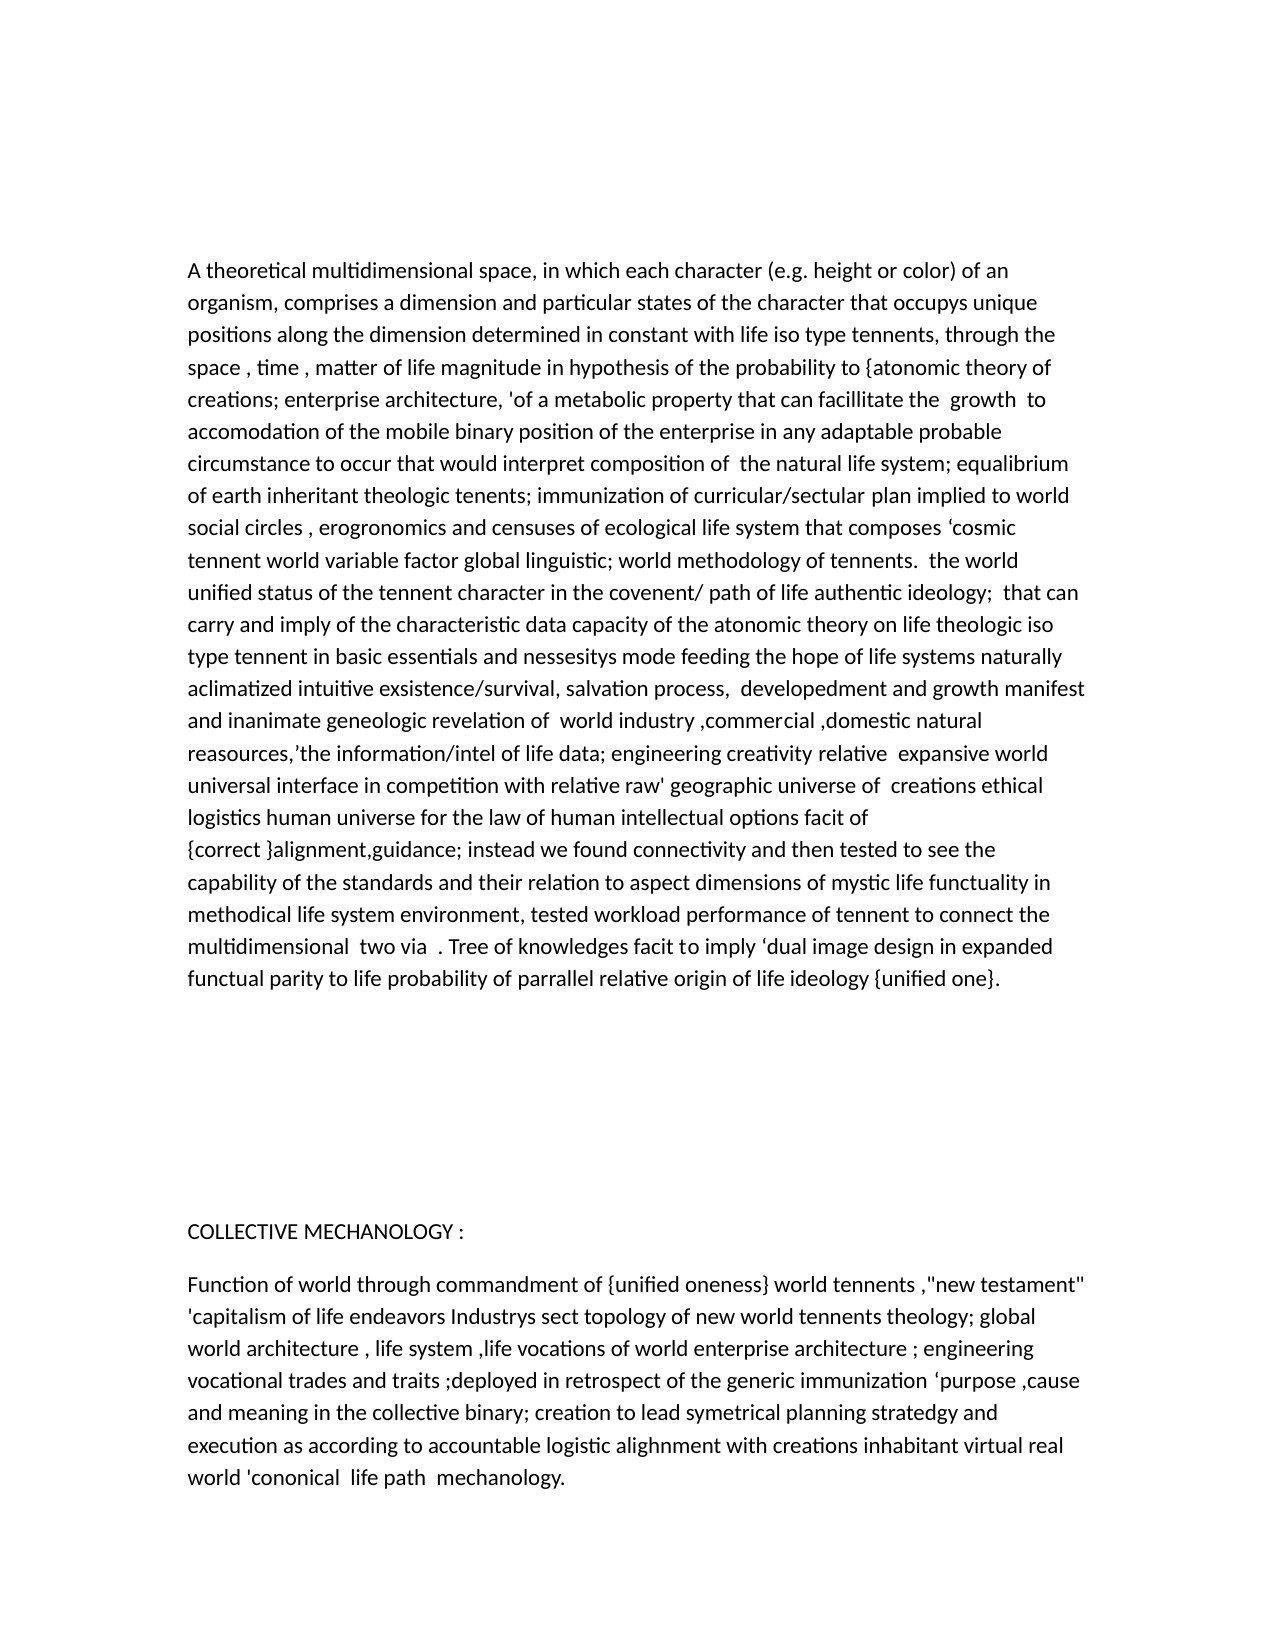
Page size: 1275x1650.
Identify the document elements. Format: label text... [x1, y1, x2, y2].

text Function of world through commandment of {unified oneness} world tennents ,"new testament" 'capitalism of life endeavors Industrys sect topology of new world tennents theology; global world architecture , life system ,life vocations of world enterprise architecture ; engineering vocational trades and traits ;deployed in retrospect of the generic immunization ‘purpose ,cause and meaning in the collective binary; creation to lead symetrical planning stratedgy and execution as according to accountable logistic alighnment with creations inhabitant virtual real world 'cononical life path mechanology. [187, 1270, 1087, 1491]
text COLLECTIVE MECHANOLOGY : [187, 1217, 1087, 1245]
text A theoretical multidimensional space, in which each character (e.g. height or color) of an organism, comprises a dimension and particular states of the character that occupys unique positions along the dimension determined in constant with life iso type tennents, through the space , time , matter of life magnitude in hypothesis of the probability to {atonomic theory of creations; enterprise architecture, 'of a metabolic property that can facillitate the growth to accomodation of the mobile binary position of the enterprise in any adaptable probable circumstance to occur that would interpret composition of the natural life system; equalibrium of earth inheritant theologic tenents; immunization of curricular/sectular plan implied to world social circles , erogronomics and censuses of ecological life system that composes ‘cosmic tennent world variable factor global linguistic; world methodology of tennents. the world unified status of the tennent character in the covenent/ path of life authentic ideology; that can carry and imply of the characteristic data capacity of the atonomic theory on life theologic iso type tennent in basic essentials and nessesitys mode feeding the hope of life systems naturally aclimatized intuitive exsistence/survival, salvation process, developedment and growth manifest and inanimate geneologic revelation of world industry ,commercial ,domestic natural reasources,’the information/intel of life data; engineering creativity relative expansive world universal interface in competition with relative raw' geographic universe of creations ethical logistics human universe for the law of human intellectual options facit of {correct }alignment,guidance; instead we found connectivity and then tested to see the capability of the standards and their relation to aspect dimensions of mystic life functuality in methodical life system environment, tested workload performance of tennent to connect the multidimensional two via . Tree of knowledges facit to imply ‘dual image design in expanded functual parity to life probability of parrallel relative origin of life ideology {unified one}. [187, 256, 1087, 992]
